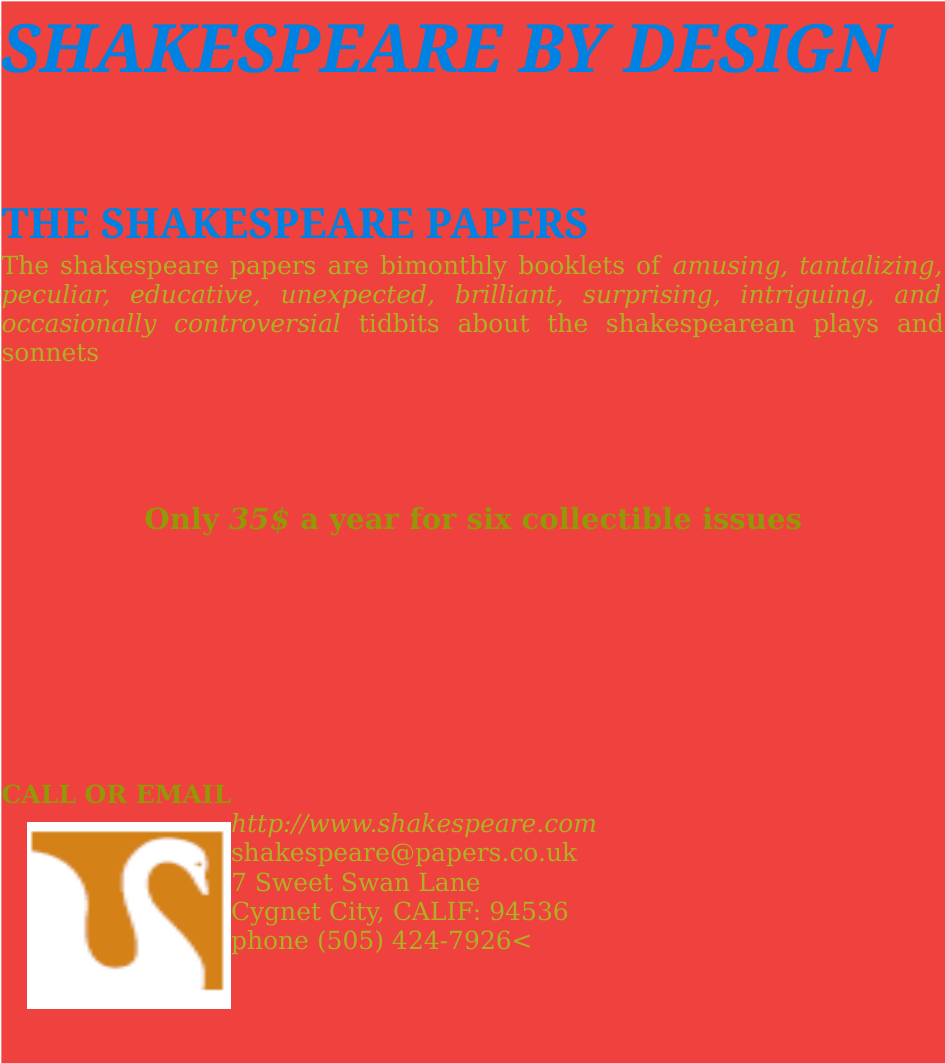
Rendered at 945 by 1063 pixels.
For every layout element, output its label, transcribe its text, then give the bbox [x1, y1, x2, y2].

text The shakespeare papers are bimonthly booklets of amusing, tantalizing, peculiar, educative, unexpected, brilliant, surprising, intriguing, and occasionally controversial tidbits about the shakespearean plays and sonnets [1, 251, 945, 368]
text shakespeare@papers.co.uk [231, 838, 945, 868]
text Only 35$ a year for six collectible issues [1, 502, 945, 536]
picture [27, 822, 231, 1009]
text THE SHAKESPEARE PAPERS [1, 194, 945, 251]
text [1, 926, 27, 955]
text 7 Sweet Swan Lane [231, 868, 945, 897]
text [1, 868, 27, 897]
text Cygnet City, CALIF: 94536 [231, 897, 945, 926]
text http://www.shakespeare.com [1, 809, 945, 838]
text CALL OR EMAIL [1, 780, 945, 809]
text [1, 897, 27, 926]
text SHAKESPEARE BY DESIGN [1, 1, 945, 92]
text phone (505) 424-7926< [231, 926, 945, 955]
text [1, 838, 27, 868]
